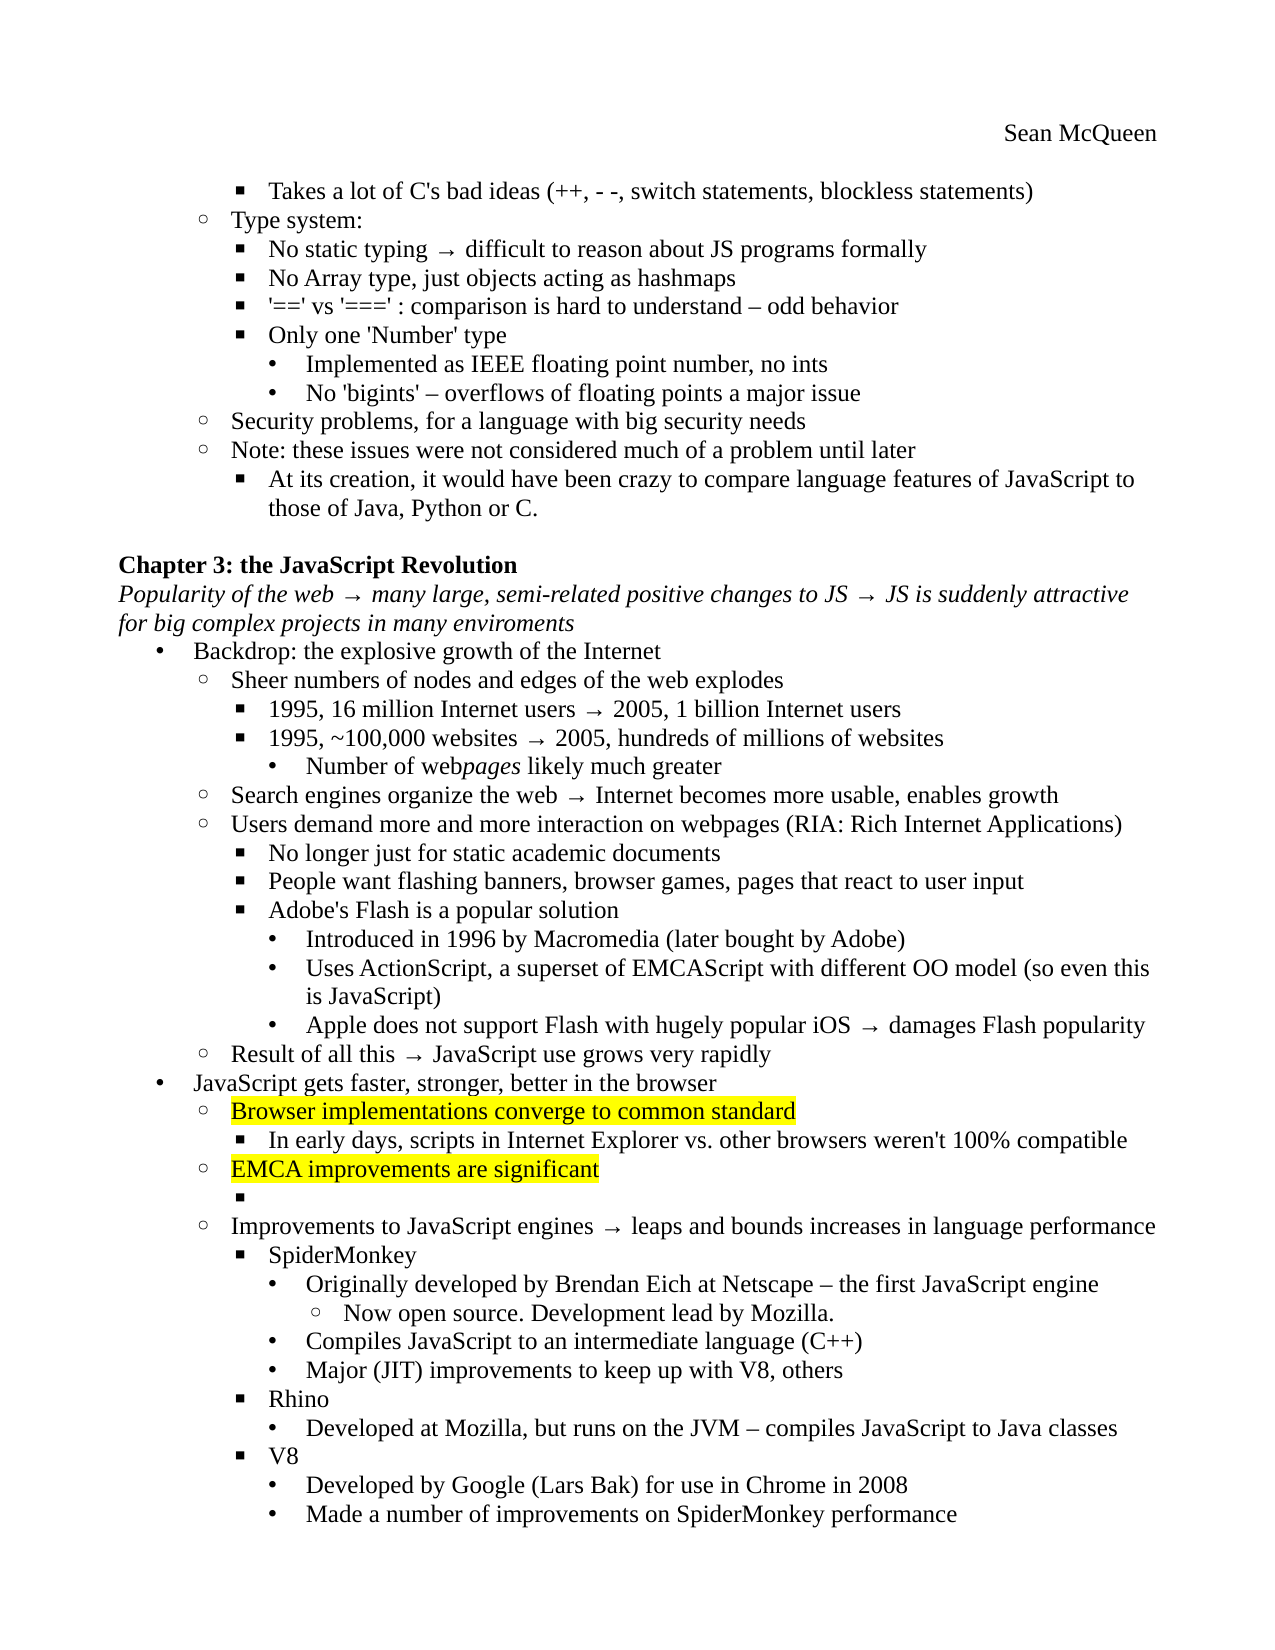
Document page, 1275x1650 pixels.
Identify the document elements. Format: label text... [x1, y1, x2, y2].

list At its creation, it would have been crazy to compare language features of JavaScript to those of Java, Python or C. [231, 464, 1157, 521]
text Popularity of the web → many large, semi-related positive changes to JS → JS is suddenly attractive for big complex projects in many enviroments [118, 579, 1157, 636]
text Chapter 3: the JavaScript Revolution [118, 550, 1157, 579]
list Security problems, for a language with big security needs [193, 406, 1157, 435]
list Apple does not support Flash with hugely popular iOS → damages Flash popularity [268, 1010, 1157, 1039]
list EMCA improvements are significant [193, 1154, 1157, 1183]
list Search engines organize the web → Internet becomes more usable, enables growth [193, 780, 1157, 809]
list Major (JIT) improvements to keep up with V8, others [268, 1355, 1157, 1384]
list Now open source. Development lead by Mozilla. [306, 1298, 1157, 1326]
list Originally developed by Brendan Eich at Netscape – the first JavaScript engine [268, 1269, 1157, 1298]
list Implemented as IEEE floating point number, no ints [268, 349, 1157, 378]
list No static typing → difficult to reason about JS programs formally [231, 234, 1157, 263]
list V8 [231, 1441, 1157, 1470]
list Browser implementations converge to common standard [193, 1096, 1157, 1125]
list Number of webpages likely much greater [268, 751, 1157, 780]
list JavaScript gets faster, stronger, better in the browser [156, 1068, 1157, 1096]
list In early days, scripts in Internet Explorer vs. other browsers weren't 100% compatible [231, 1125, 1157, 1154]
list Compiles JavaScript to an intermediate language (C++) [268, 1326, 1157, 1355]
list 1995, ~100,000 websites → 2005, hundreds of millions of websites [231, 723, 1157, 751]
list Developed at Mozilla, but runs on the JVM – compiles JavaScript to Java classes [268, 1413, 1157, 1441]
list '==' vs '===' : comparison is hard to understand – odd behavior [231, 291, 1157, 320]
list SpiderMonkey [231, 1240, 1157, 1269]
list Developed by Google (Lars Bak) for use in Chrome in 2008 [268, 1470, 1157, 1499]
list Only one 'Number' type [231, 320, 1157, 349]
list No Array type, just objects acting as hashmaps [231, 263, 1157, 291]
list People want flashing banners, browser games, pages that react to user input [231, 866, 1157, 895]
list Adobe's Flash is a popular solution [231, 895, 1157, 924]
list Users demand more and more interaction on webpages (RIA: Rich Internet Applications) [193, 809, 1157, 838]
list Note: these issues were not considered much of a problem until later [193, 435, 1157, 464]
list Takes a lot of C's bad ideas (++, - -, switch statements, blockless statements) [231, 176, 1157, 205]
list Uses ActionScript, a superset of EMCAScript with different OO model (so even this is JavaScript) [268, 953, 1157, 1010]
list No longer just for static academic documents [231, 838, 1157, 866]
list Type system: [193, 205, 1157, 234]
list Backdrop: the explosive growth of the Internet [156, 636, 1157, 665]
list No 'bigints' – overflows of floating points a major issue [268, 378, 1157, 406]
list Rhino [231, 1384, 1157, 1413]
list Made a number of improvements on SpiderMonkey performance [268, 1499, 1157, 1528]
list 1995, 16 million Internet users → 2005, 1 billion Internet users [231, 694, 1157, 723]
list Introduced in 1996 by Macromedia (later bought by Adobe) [268, 924, 1157, 953]
list Result of all this → JavaScript use grows very rapidly [193, 1039, 1157, 1068]
list Improvements to JavaScript engines → leaps and bounds increases in language performance [193, 1211, 1157, 1240]
list Sheer numbers of nodes and edges of the web explodes [193, 665, 1157, 694]
